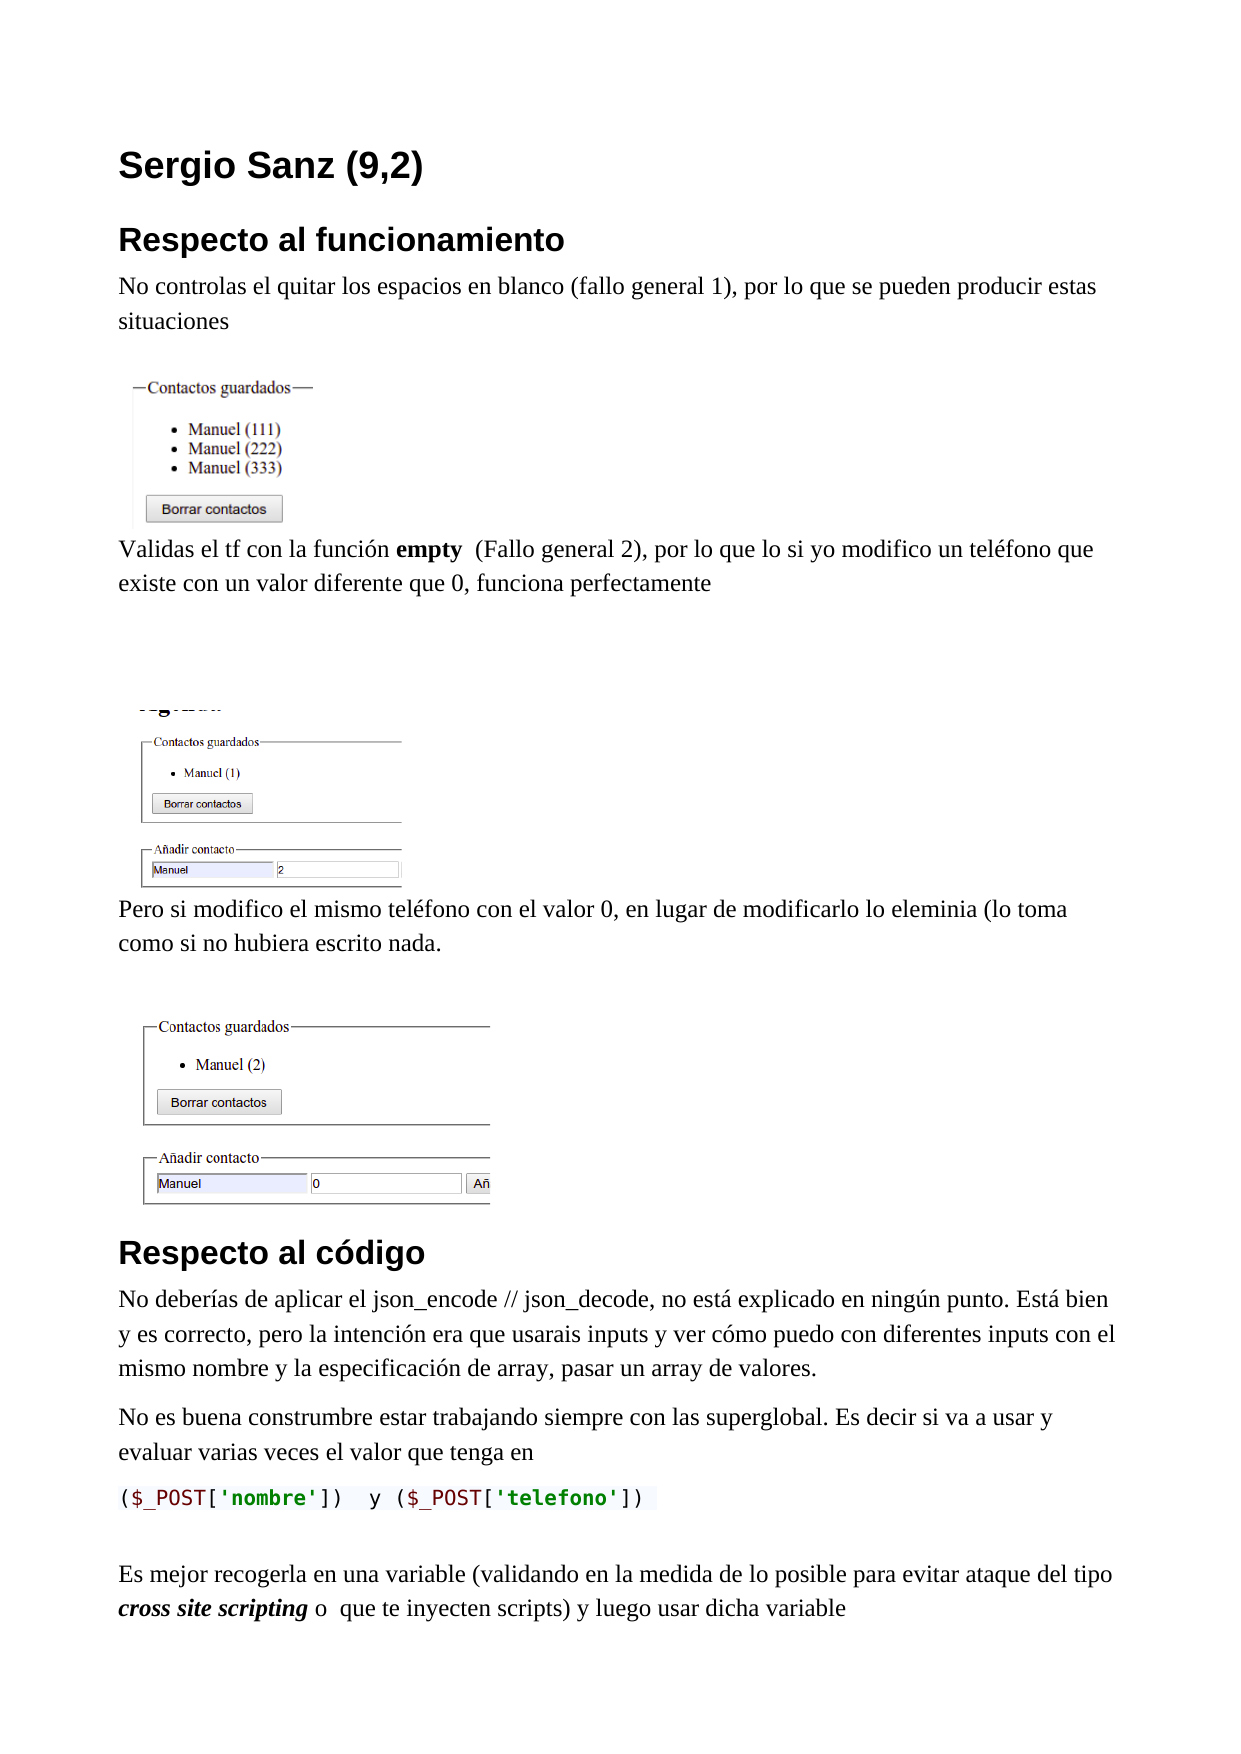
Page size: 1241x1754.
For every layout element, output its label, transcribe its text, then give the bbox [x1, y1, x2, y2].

picture [132, 371, 313, 529]
picture [118, 710, 402, 889]
text Validas el tf con la función empty (Fallo general 2), por lo que lo si yo modifico un teléfono que existe con un valor diferente que 0, funciona perfectamente [118, 355, 1122, 597]
text No controlas el quitar los espacios en blanco (fallo general 1), por lo que se pueden producir estas situaciones [118, 271, 1122, 334]
text Es mejor recogerla en una variable (validando en la medida de lo posible para evitar ataque del tipo cross site scripting o que te inyecten scripts) y luego usar dicha variable [118, 1559, 1122, 1622]
subtitle Sergio Sanz (9,2) [118, 143, 1122, 187]
text No es buena construmbre estar trabajando siempre con las superglobal. Es decir si va a usar y evaluar varias veces el valor que tenga en [118, 1402, 1122, 1465]
text Pero si modifico el mismo teléfono con el valor 0, en lugar de modificarlo lo eleminia (lo toma como si no hubiera escrito nada. [118, 716, 1122, 957]
subtitle Respecto al funcionamiento [118, 220, 1122, 259]
text ($_POST['nombre']) y ($_POST['telefono']) [118, 1486, 1122, 1510]
subtitle Respecto al código [118, 998, 1122, 1272]
picture [125, 996, 491, 1233]
text No deberías de aplicar el json_encode // json_decode, no está explicado en ningún punto. Está bien y es correcto, pero la intención era que usarais inputs y ver cómo puedo con diferentes inputs con el mismo nombre y la especificación de array, pasar un array de valores. [118, 1284, 1122, 1382]
